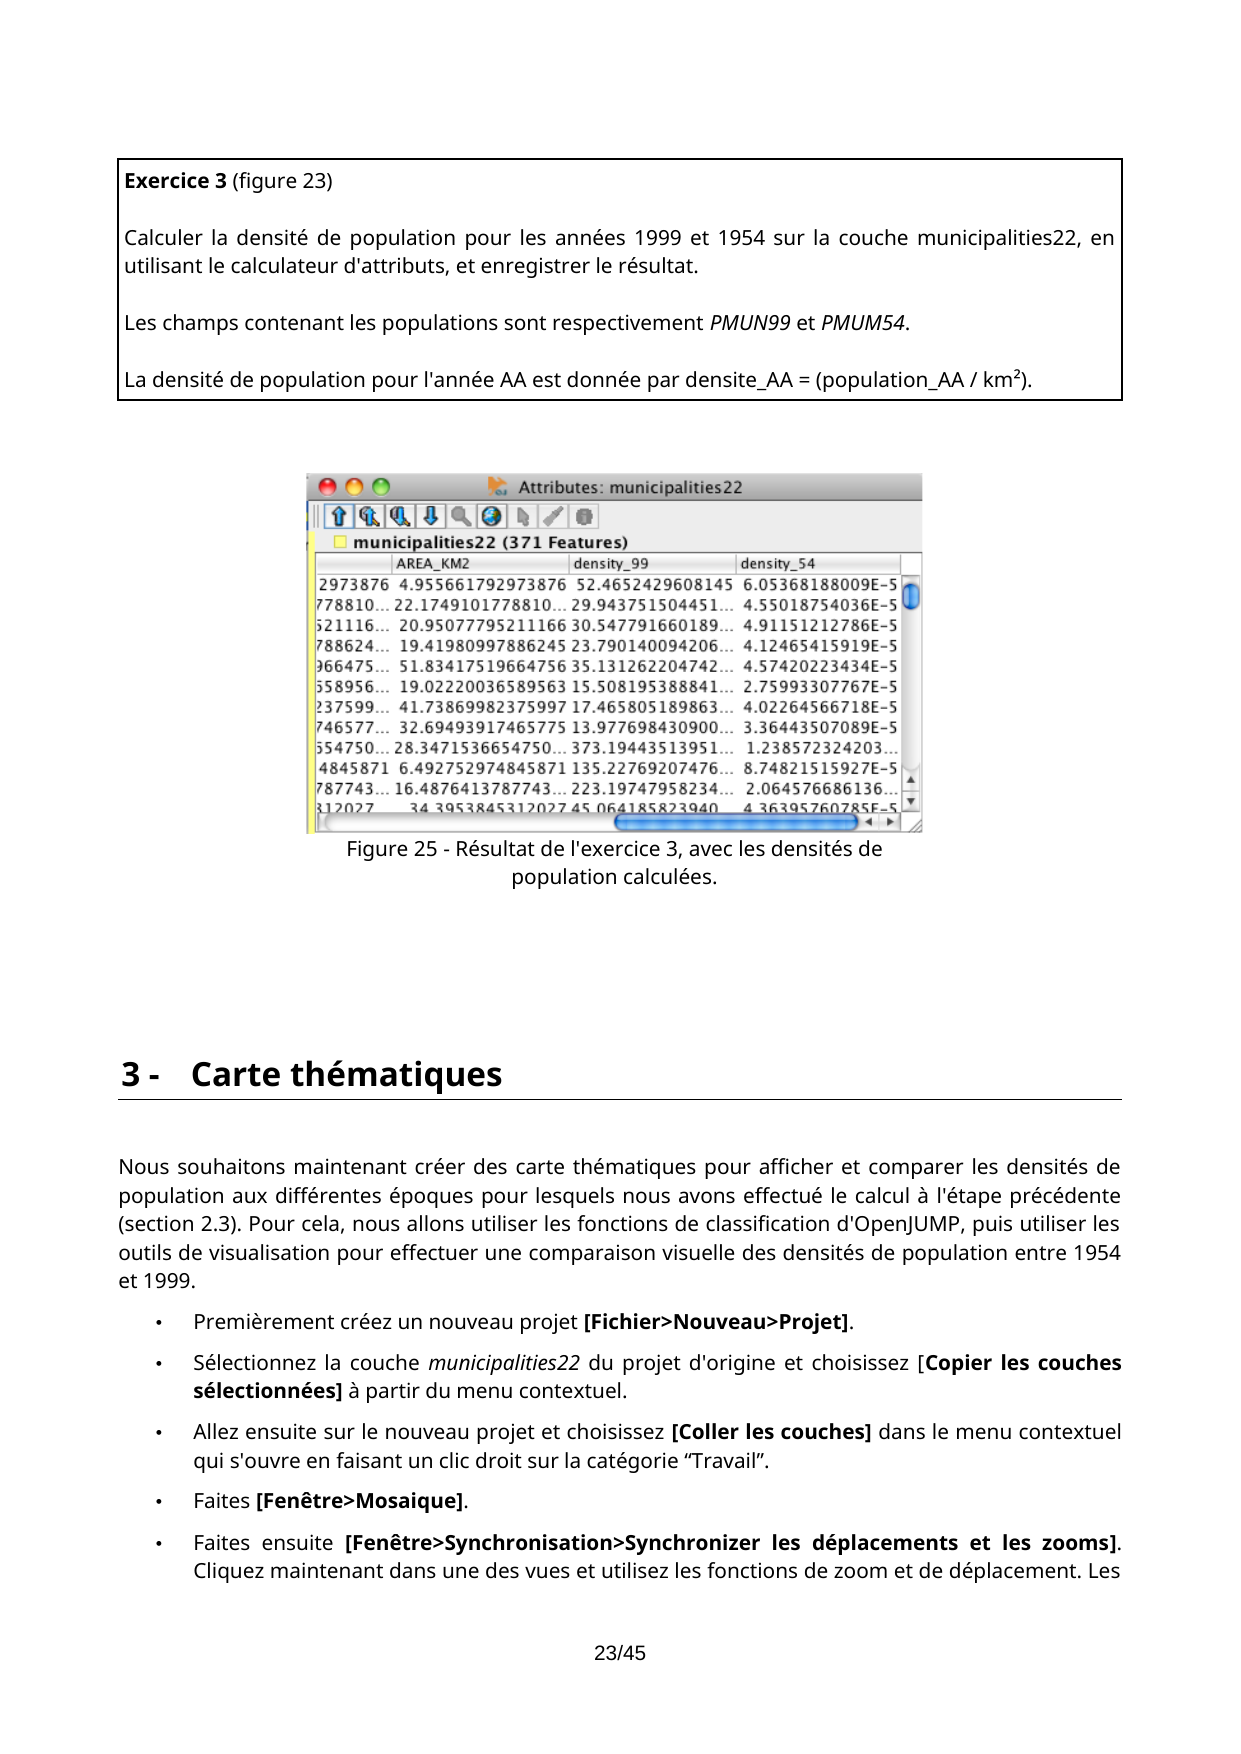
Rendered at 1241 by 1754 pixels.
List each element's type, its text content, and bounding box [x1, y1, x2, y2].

list Faites ensuite [Fenêtre>Synchronisation>Synchronizer les déplacements et les zooms]. Cliquez maintenant dans une des vues et utilisez les fonctions de zoom et de déplacement. Les [156, 1528, 1122, 1584]
subtitle Carte thématiques [118, 1048, 1122, 1099]
text Figure 25 - Résultat de l'exercice 3, avec les densités de population calculées. [323, 834, 906, 891]
list Faites [Fenêtre>Mosaique]. [156, 1487, 1122, 1515]
picture [306, 473, 923, 834]
table_header Exercice 3 (figure 23) Calculer la densité de population pour les années 1999 et 1954 sur la couche municipalities22, en utilisant le calculateur d'attributs, et enregistrer le résultat. Les champs contenant les populations sont respectivement PMUN99 et PMUM54. La densité de population pour l'année AA est donnée par densite_AA = (population_AA / km²). [119, 160, 1121, 399]
list Premièrement créez un nouveau projet [Fichier>Nouveau>Projet]. [156, 1307, 1122, 1335]
text Nous souhaitons maintenant créer des carte thématiques pour afficher et comparer les densités de population aux différentes époques pour lesquels nous avons effectué le calcul à l'étape précédente (section 2.3). Pour cela, nous allons utiliser les fonctions de classification d'OpenJUMP, puis utiliser les outils de visualisation pour effectuer une comparaison visuelle des densités de population entre 1954 et 1999. [118, 1152, 1122, 1294]
list Allez ensuite sur le nouveau projet et choisissez [Coller les couches] dans le menu contextuel qui s'ouvre en faisant un clic droit sur la catégorie “Travail”. [156, 1417, 1122, 1474]
list Sélectionnez la couche municipalities22 du projet d'origine et choisissez [Copier les couches sélectionnées] à partir du menu contextuel. [156, 1348, 1122, 1405]
